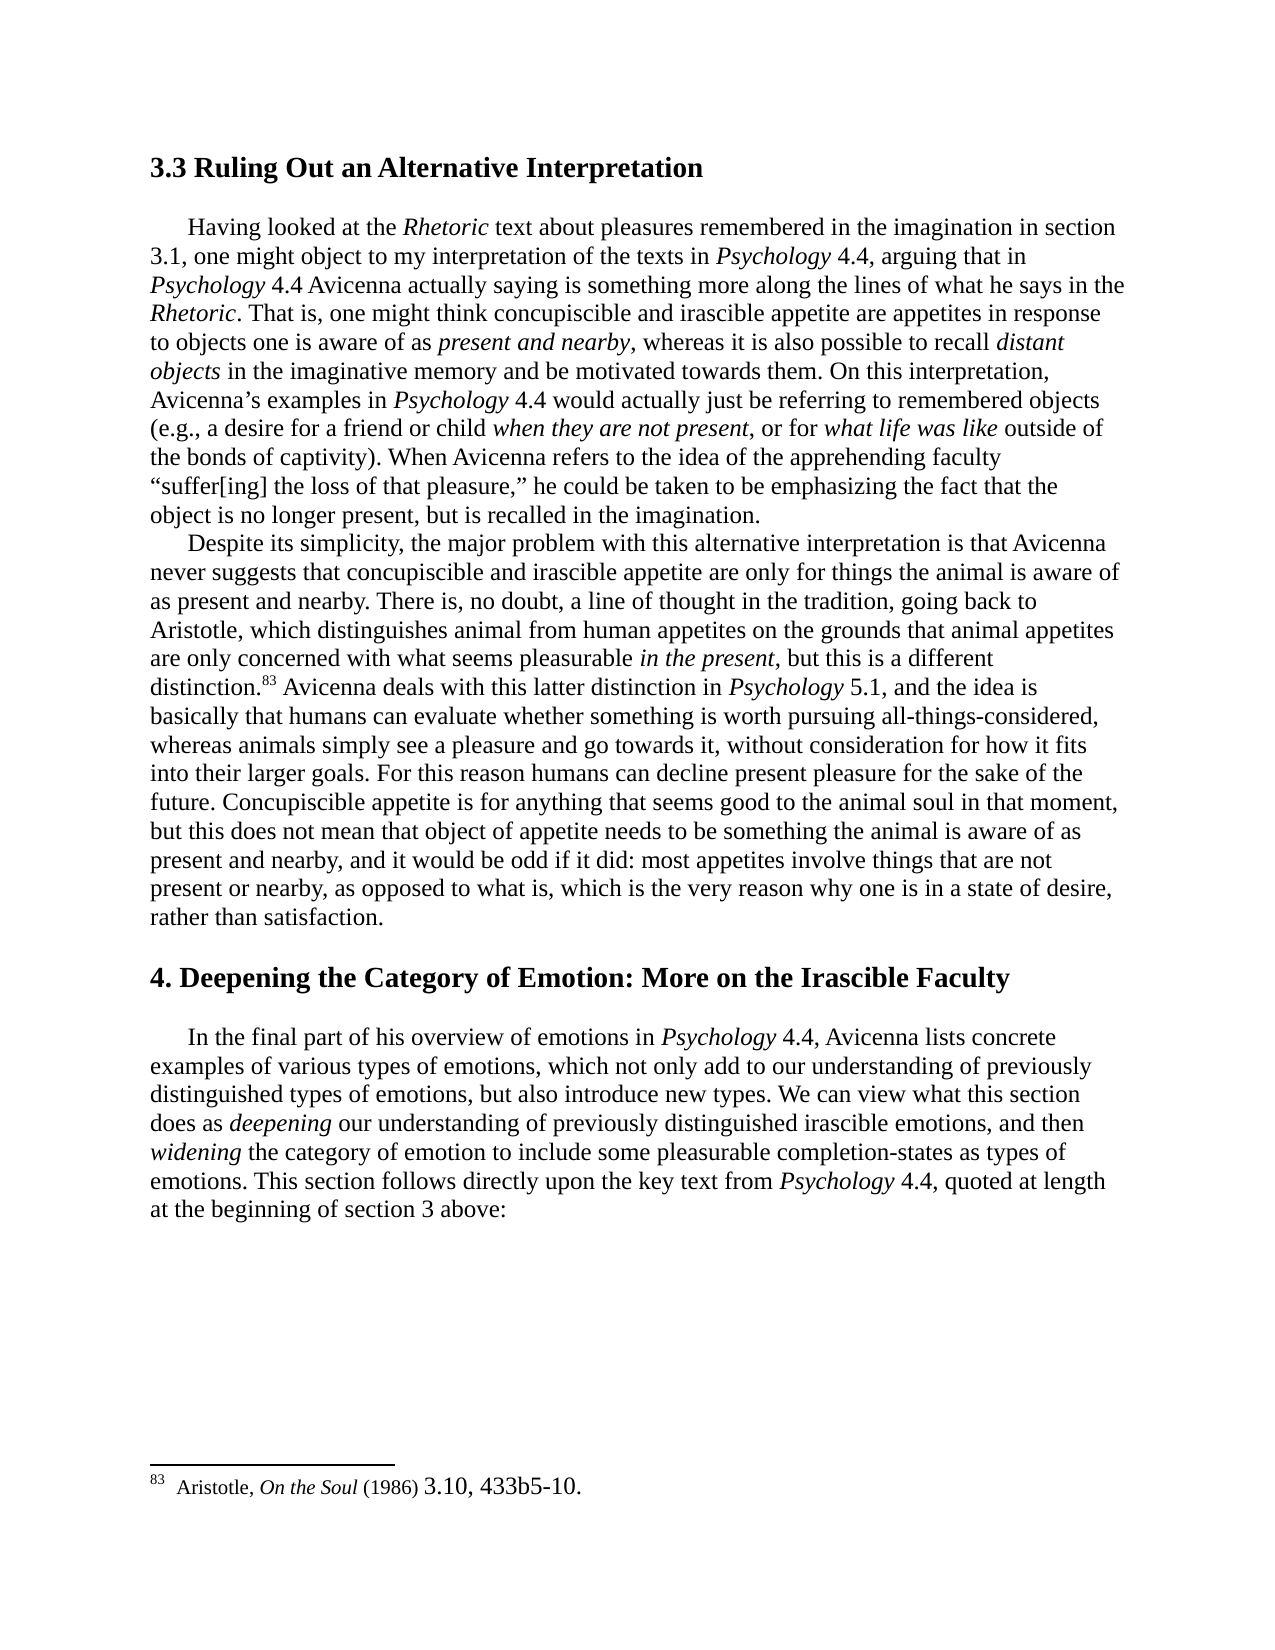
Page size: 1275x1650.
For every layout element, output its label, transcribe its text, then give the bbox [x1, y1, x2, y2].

text In the final part of his overview of emotions in Psychology 4.4, Avicenna lists concrete examples of various types of emotions, which not only add to our understanding of previously distinguished types of emotions, but also introduce new types. We can view what this section does as deepening our understanding of previously distinguished irascible emotions, and then widening the category of emotion to include some pleasurable completion-states as types of emotions. This section follows directly upon the key text from Psychology 4.4, quoted at length at the beginning of section 3 above: [150, 1022, 1125, 1223]
text Having looked at the Rhetoric text about pleasures remembered in the imagination in section 3.1, one might object to my interpretation of the texts in Psychology 4.4, arguing that in Psychology 4.4 Avicenna actually saying is something more along the lines of what he says in the Rhetoric. That is, one might think concupiscible and irascible appetite are appetites in response to objects one is aware of as present and nearby, whereas it is also possible to recall distant objects in the imaginative memory and be motivated towards them. On this interpretation, Avicenna’s examples in Psychology 4.4 would actually just be referring to remembered objects (e.g., a desire for a friend or child when they are not present, or for what life was like outside of the bonds of captivity). When Avicenna refers to the idea of the apprehending faculty “suffer[ing] the loss of that pleasure,” he could be taken to be emphasizing the fact that the object is no longer present, but is recalled in the imagination. [150, 212, 1125, 528]
subtitle 3.3 Ruling Out an Alternative Interpretation [150, 150, 1125, 183]
subtitle 4. Deepening the Category of Emotion: More on the Irascible Faculty [150, 960, 1125, 993]
text Despite its simplicity, the major problem with this alternative interpretation is that Avicenna never suggests that concupiscible and irascible appetite are only for things the animal is aware of as present and nearby. There is, no doubt, a line of thought in the tradition, going back to Aristotle, which distinguishes animal from human appetites on the grounds that animal appetites are only concerned with what seems pleasurable in the present, but this is a different distinction. Avicenna deals with this latter distinction in Psychology 5.1, and the idea is basically that humans can evaluate whether something is worth pursuing all-things-considered, whereas animals simply see a pleasure and go towards it, without consideration for how it fits into their larger goals. For this reason humans can decline present pleasure for the sake of the future. Concupiscible appetite is for anything that seems good to the animal soul in that moment, but this does not mean that object of appetite needs to be something the animal is aware of as present and nearby, and it would be odd if it did: most appetites involve things that are not present or nearby, as opposed to what is, which is the very reason why one is in a state of desire, rather than satisfaction. [150, 528, 1125, 931]
text Aristotle, On the Soul (1986) 3.10, 433b5-10. [150, 1471, 1125, 1500]
